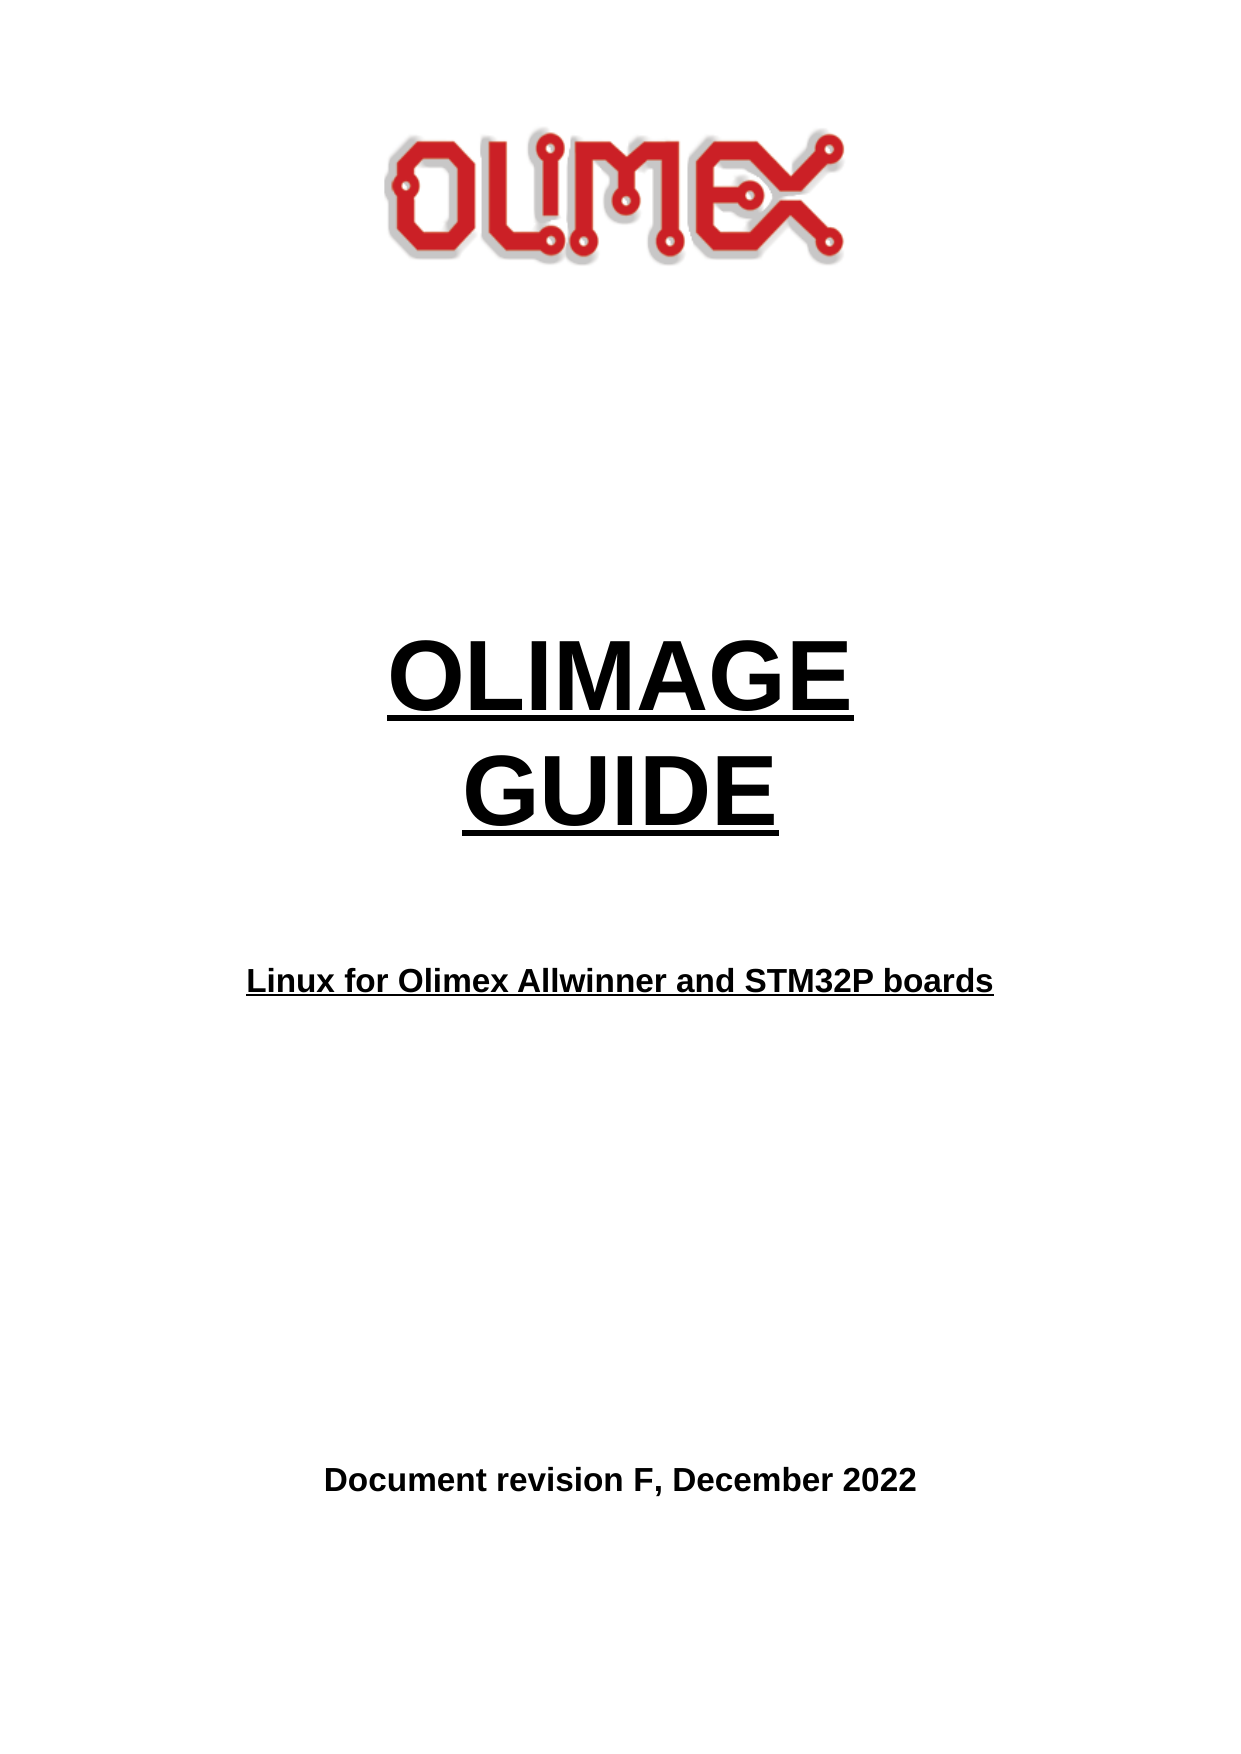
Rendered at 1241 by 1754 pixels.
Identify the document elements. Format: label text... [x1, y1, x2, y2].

text Linux for Olimex Allwinner and STM32P boards [118, 961, 1122, 999]
text Document revision F, December 2022 [118, 1459, 1122, 1498]
text OLIMAGE [118, 616, 1122, 731]
text GUIDE [118, 731, 1122, 846]
picture [338, 118, 902, 272]
